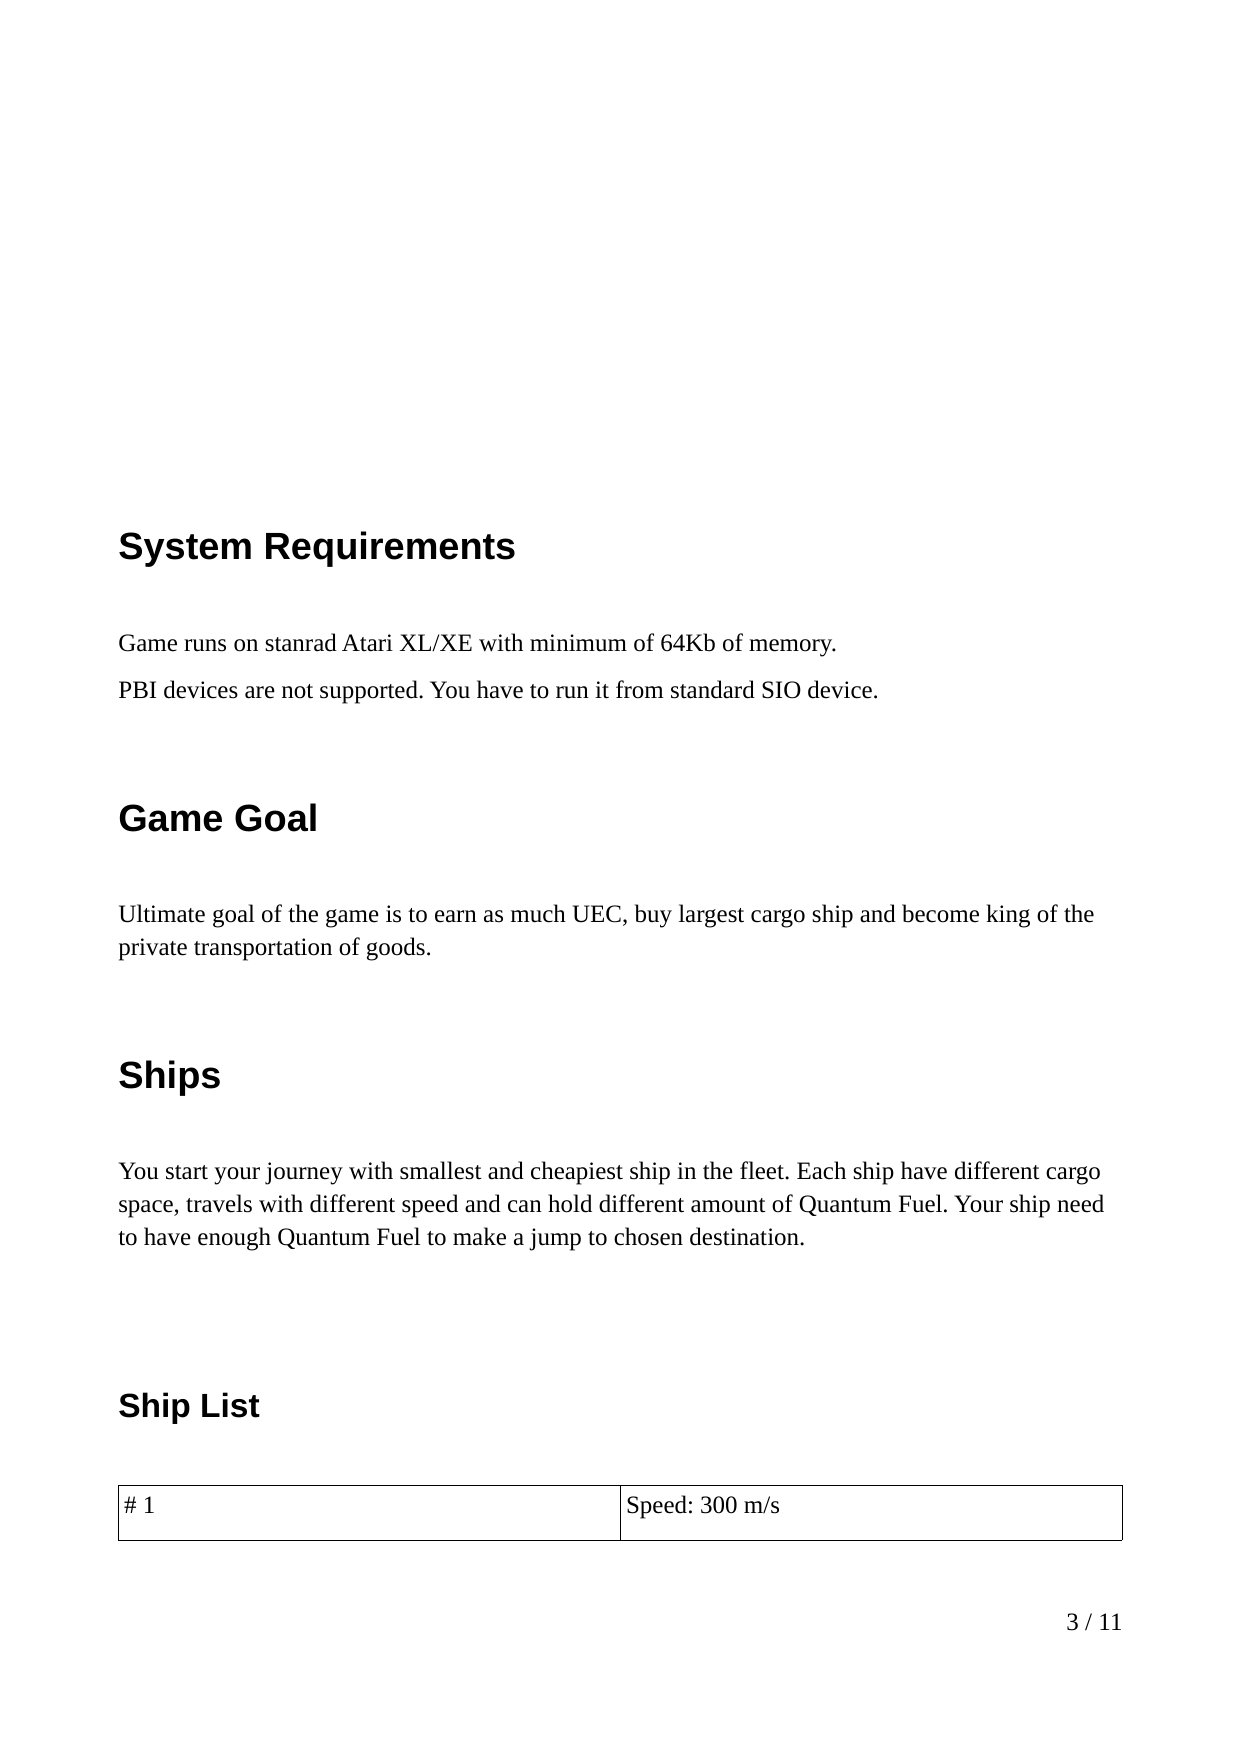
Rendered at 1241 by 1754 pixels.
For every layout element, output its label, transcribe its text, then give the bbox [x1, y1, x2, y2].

subtitle Ships [118, 1052, 1122, 1096]
text Ultimate goal of the game is to earn as much UEC, buy largest cargo ship and become king of the private transportation of goods. [118, 899, 1122, 961]
text PBI devices are not supported. You have to run it from standard SIO device. [118, 675, 1122, 704]
table_header Speed: 300 m/s [621, 1486, 1122, 1539]
text You start your journey with smallest and cheapiest ship in the fleet. Each ship have different cargo space, travels with different speed and can hold different amount of Quantum Fuel. Your ship need to have enough Quantum Fuel to make a jump to chosen destination. [118, 1156, 1122, 1251]
text Game runs on stanrad Atari XL/XE with minimum of 64Kb of memory. [118, 628, 1122, 656]
table_header # 1 [119, 1486, 620, 1539]
subtitle Game Goal [118, 796, 1122, 839]
subtitle Ship List [118, 1386, 1122, 1424]
subtitle System Requirements [118, 524, 1122, 568]
